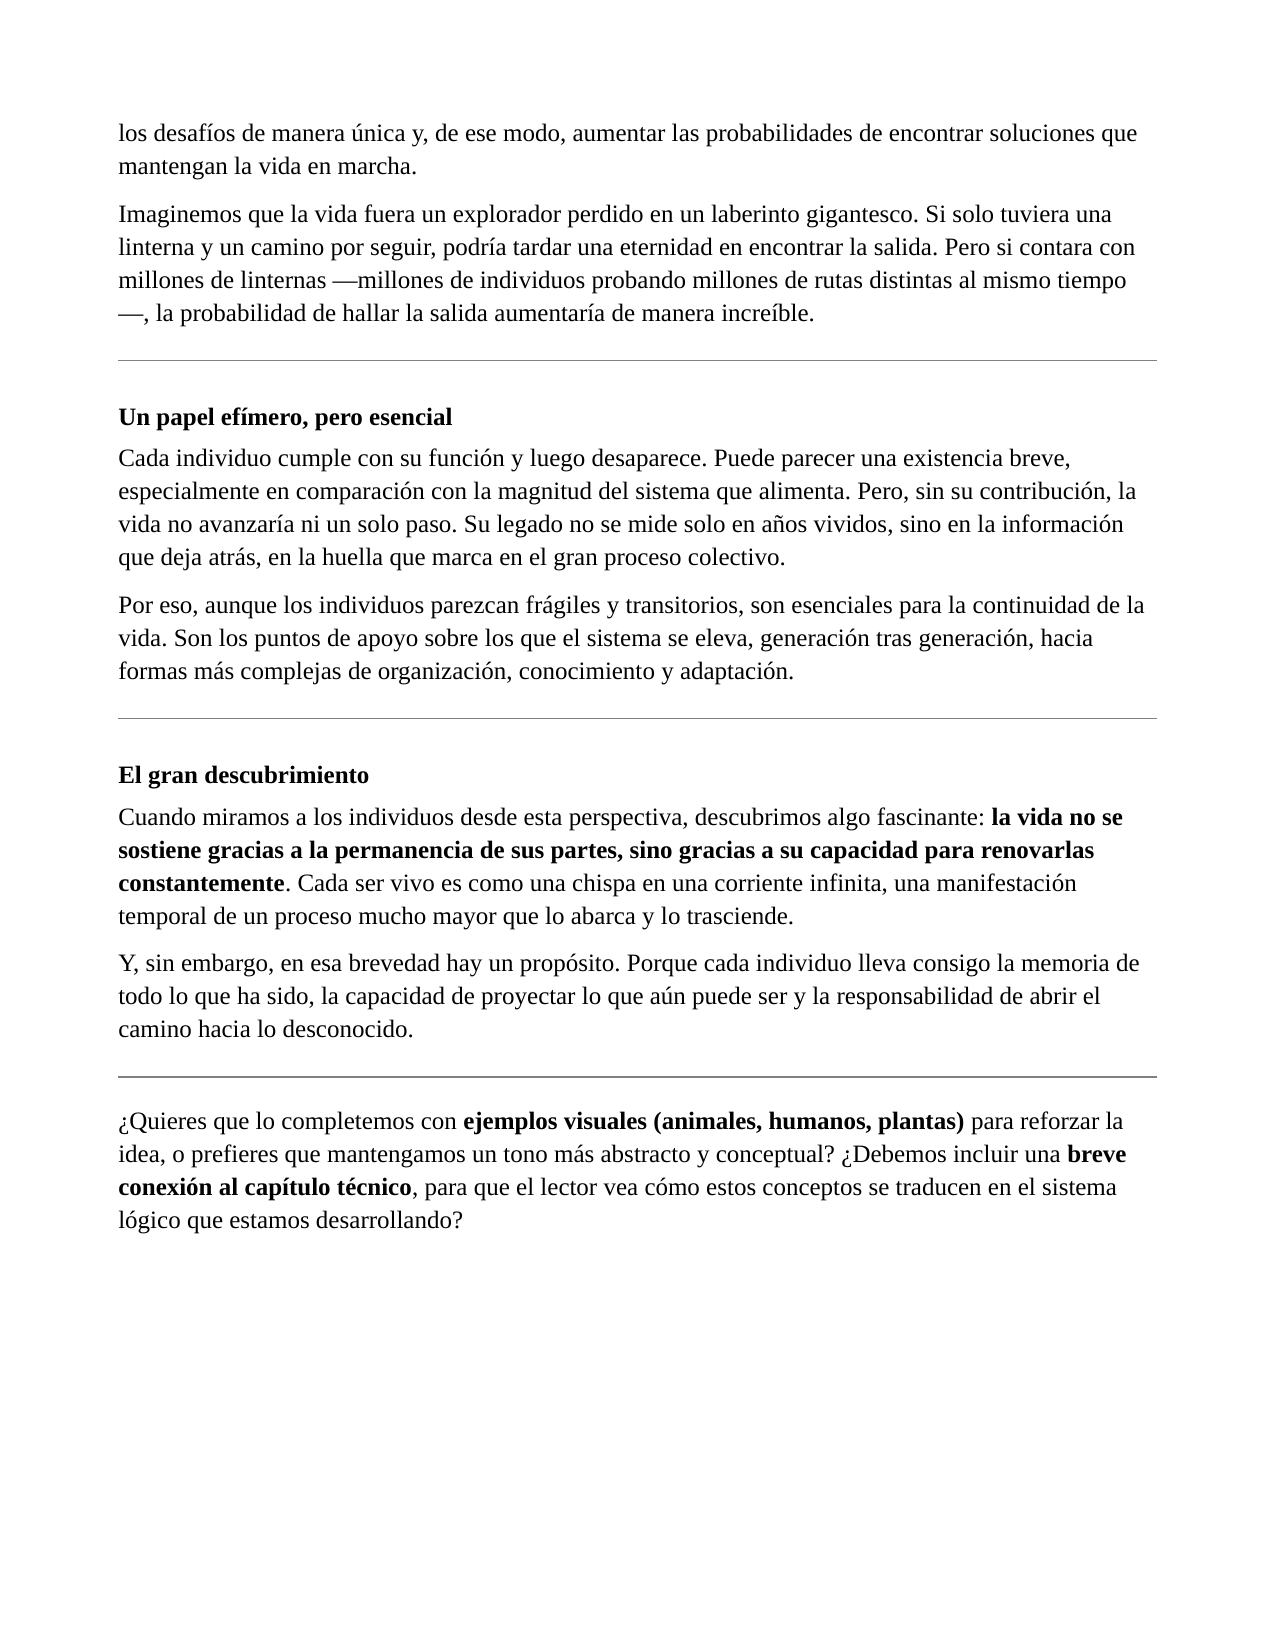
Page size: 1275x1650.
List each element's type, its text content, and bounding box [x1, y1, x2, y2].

text Y, sin embargo, en esa brevedad hay un propósito. Porque cada individuo lleva consigo la memoria de todo lo que ha sido, la capacidad de proyectar lo que aún puede ser y la responsabilidad de abrir el camino hacia lo desconocido. [118, 948, 1157, 1043]
text Imaginemos que la vida fuera un explorador perdido en un laberinto gigantesco. Si solo tuviera una linterna y un camino por seguir, podría tardar una eternidad en encontrar la salida. Pero si contara con millones de linternas —millones de individuos probando millones de rutas distintas al mismo tiempo—, la probabilidad de hallar la salida aumentaría de manera increíble. [118, 199, 1157, 327]
text Cuando miramos a los individuos desde esta perspectiva, descubrimos algo fascinante: la vida no se sostiene gracias a la permanencia de sus partes, sino gracias a su capacidad para renovarlas constantemente. Cada ser vivo es como una chispa en una corriente infinita, una manifestación temporal de un proceso mucho mayor que lo abarca y lo trasciende. [118, 802, 1157, 929]
text Cada individuo cumple con su función y luego desaparece. Puede parecer una existencia breve, especialmente en comparación con la magnitud del sistema que alimenta. Pero, sin su contribución, la vida no avanzaría ni un solo paso. Su legado no se mide solo en años vividos, sino en la información que deja atrás, en la huella que marca en el gran proceso colectivo. [118, 443, 1157, 571]
subtitle Un papel efímero, pero esencial [118, 402, 1157, 431]
text los desafíos de manera única y, de ese modo, aumentar las probabilidades de encontrar soluciones que mantengan la vida en marcha. [118, 118, 1157, 180]
subtitle El gran descubrimiento [118, 761, 1157, 789]
text Por eso, aunque los individuos parezcan frágiles y transitorios, son esenciales para la continuidad de la vida. Son los puntos de apoyo sobre los que el sistema se eleva, generación tras generación, hacia formas más complejas de organización, conocimiento y adaptación. [118, 590, 1157, 685]
text ¿Quieres que lo completemos con ejemplos visuales (animales, humanos, plantas) para reforzar la idea, o prefieres que mantengamos un tono más abstracto y conceptual? ¿Debemos incluir una breve conexión al capítulo técnico, para que el lector vea cómo estos conceptos se traducen en el sistema lógico que estamos desarrollando? [118, 1106, 1157, 1234]
